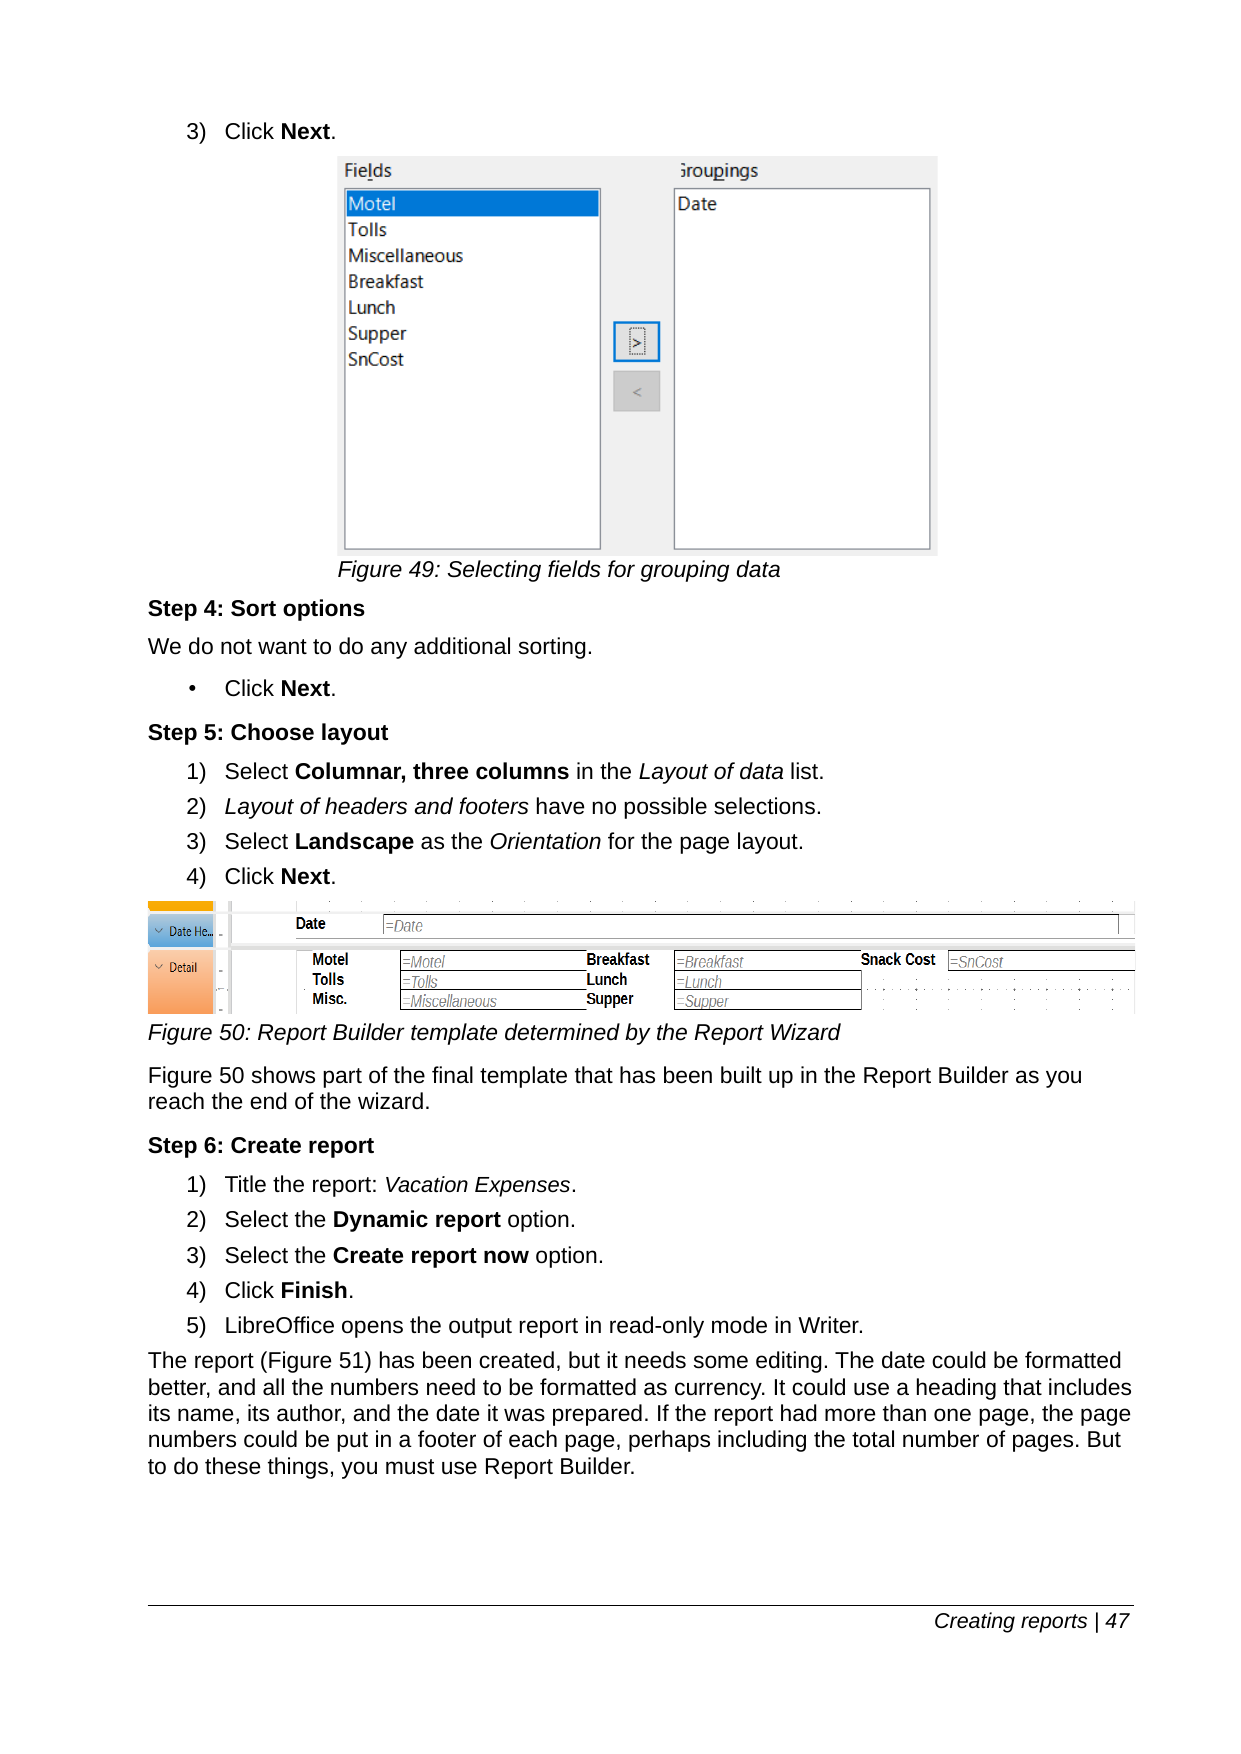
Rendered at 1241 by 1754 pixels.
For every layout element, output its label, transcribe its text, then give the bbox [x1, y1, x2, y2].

list Click Next. [207, 118, 1134, 144]
text Step 4: Sort options [148, 594, 1134, 621]
picture [337, 156, 938, 556]
list Click Finish. [207, 1277, 1134, 1303]
list Select Columnar, three columns in the Layout of data list. [207, 758, 1134, 784]
text Figure 50 shows part of the final template that has been built up in the Report Builder as you reach the end of the wizard. [148, 1062, 1134, 1115]
list Title the report: Vacation Expenses. [207, 1171, 1134, 1197]
text Figure 49: Selecting fields for grouping data [337, 156, 944, 582]
list Click Next. [185, 672, 1134, 704]
text The report (Figure 51) has been created, but it needs some editing. The date could be formatted better, and all the numbers need to be formatted as currency. It could use a heading that includes its name, its author, and the date it was prepared. If the report had more than one page, the page numbers could be put in a footer of each page, perhaps including the total number of pages. But to do these things, you must use Report Builder. [148, 1347, 1134, 1479]
text Figure 50: Report Builder template determined by the Report Wizard [148, 1014, 1135, 1046]
list LibreOffice opens the output report in read-only mode in Writer. [207, 1312, 1134, 1338]
list Select Landscape as the Orientation for the page layout. [207, 828, 1134, 854]
list Select the Create report now option. [207, 1242, 1134, 1268]
list Click Next. [207, 863, 1134, 890]
list Select the Dynamic report option. [207, 1206, 1134, 1233]
list Layout of headers and footers have no possible selections. [207, 793, 1134, 819]
text Step 6: Create report [148, 1132, 1134, 1159]
text Step 5: Choose layout [148, 719, 1134, 746]
picture [147, 901, 1135, 1014]
text We do not want to do any additional sorting. [148, 633, 1134, 660]
